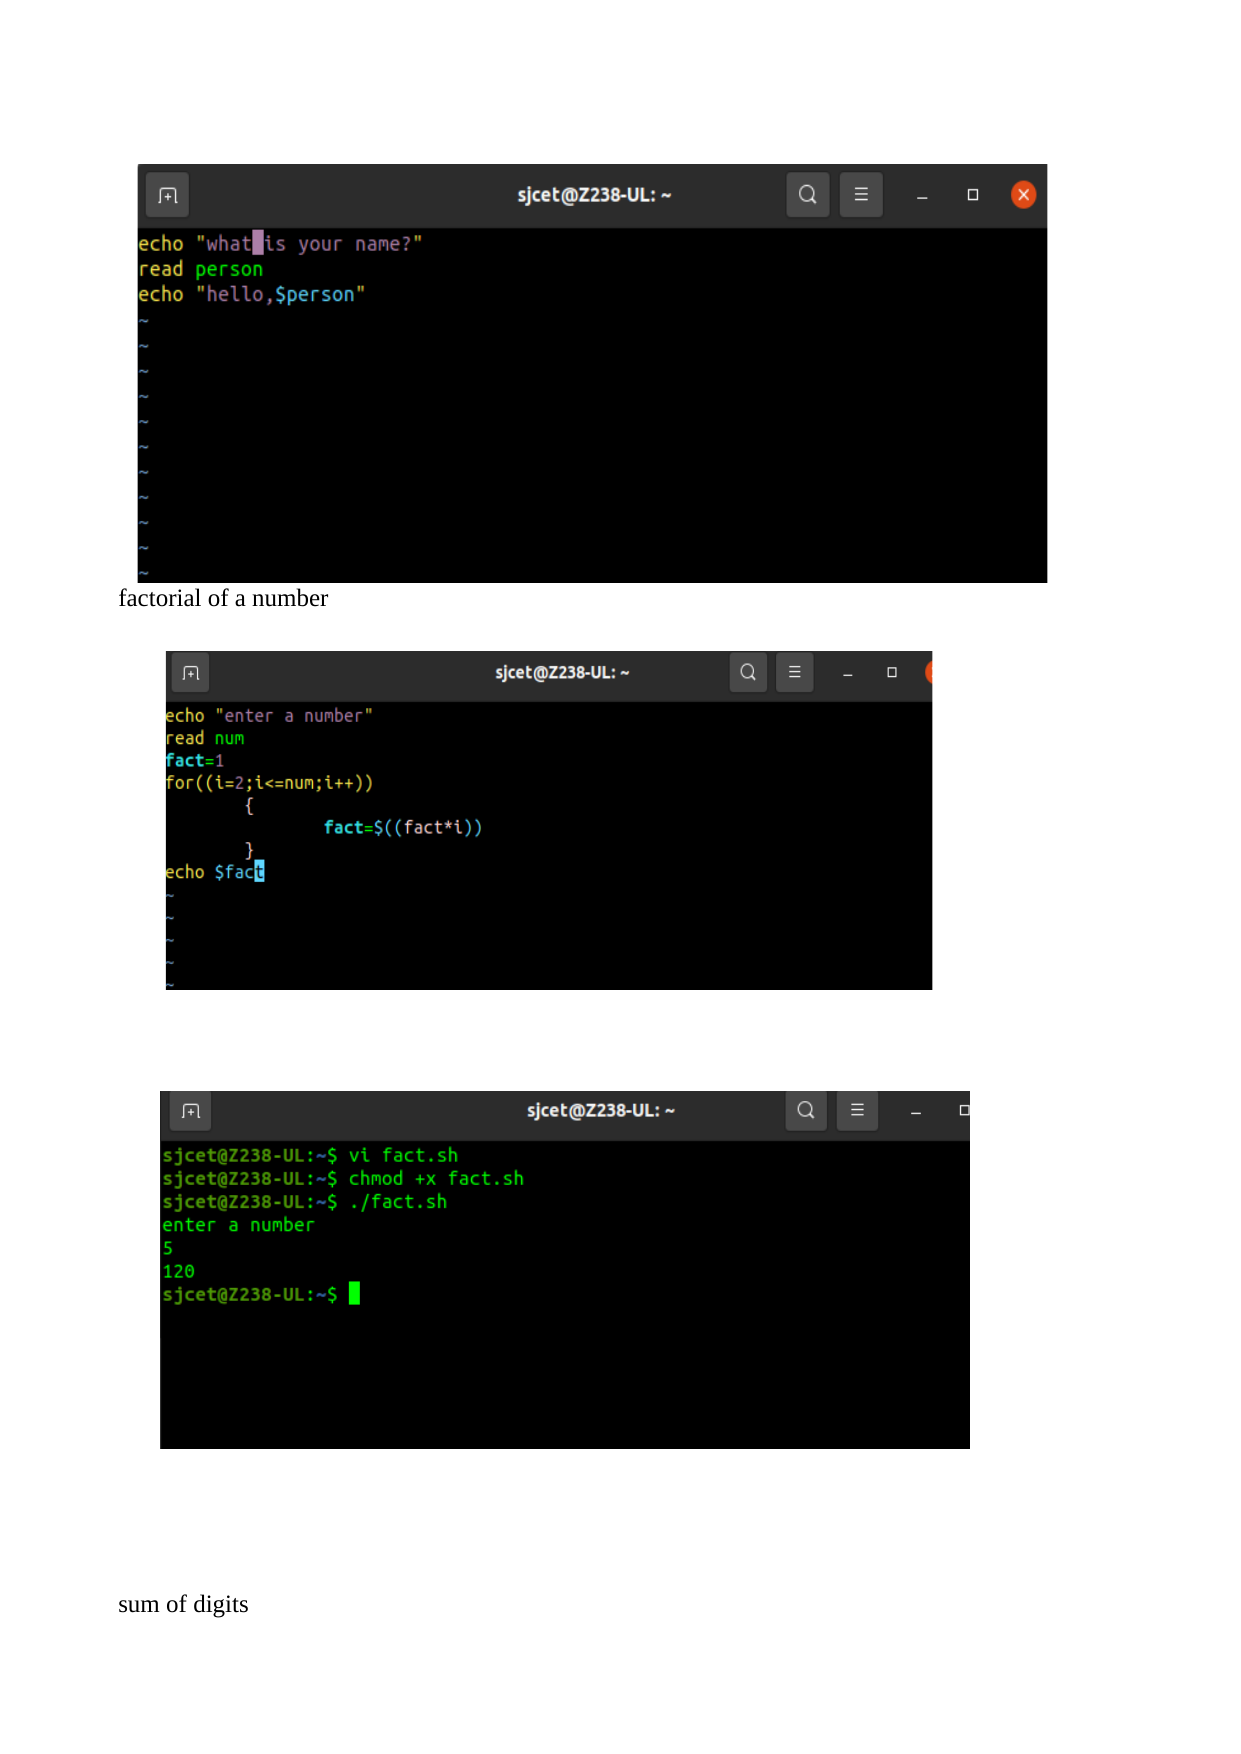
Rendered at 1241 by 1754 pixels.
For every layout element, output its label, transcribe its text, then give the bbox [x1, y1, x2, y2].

text factorial of a number [118, 204, 1122, 612]
text sum of digits [118, 1589, 1122, 1618]
